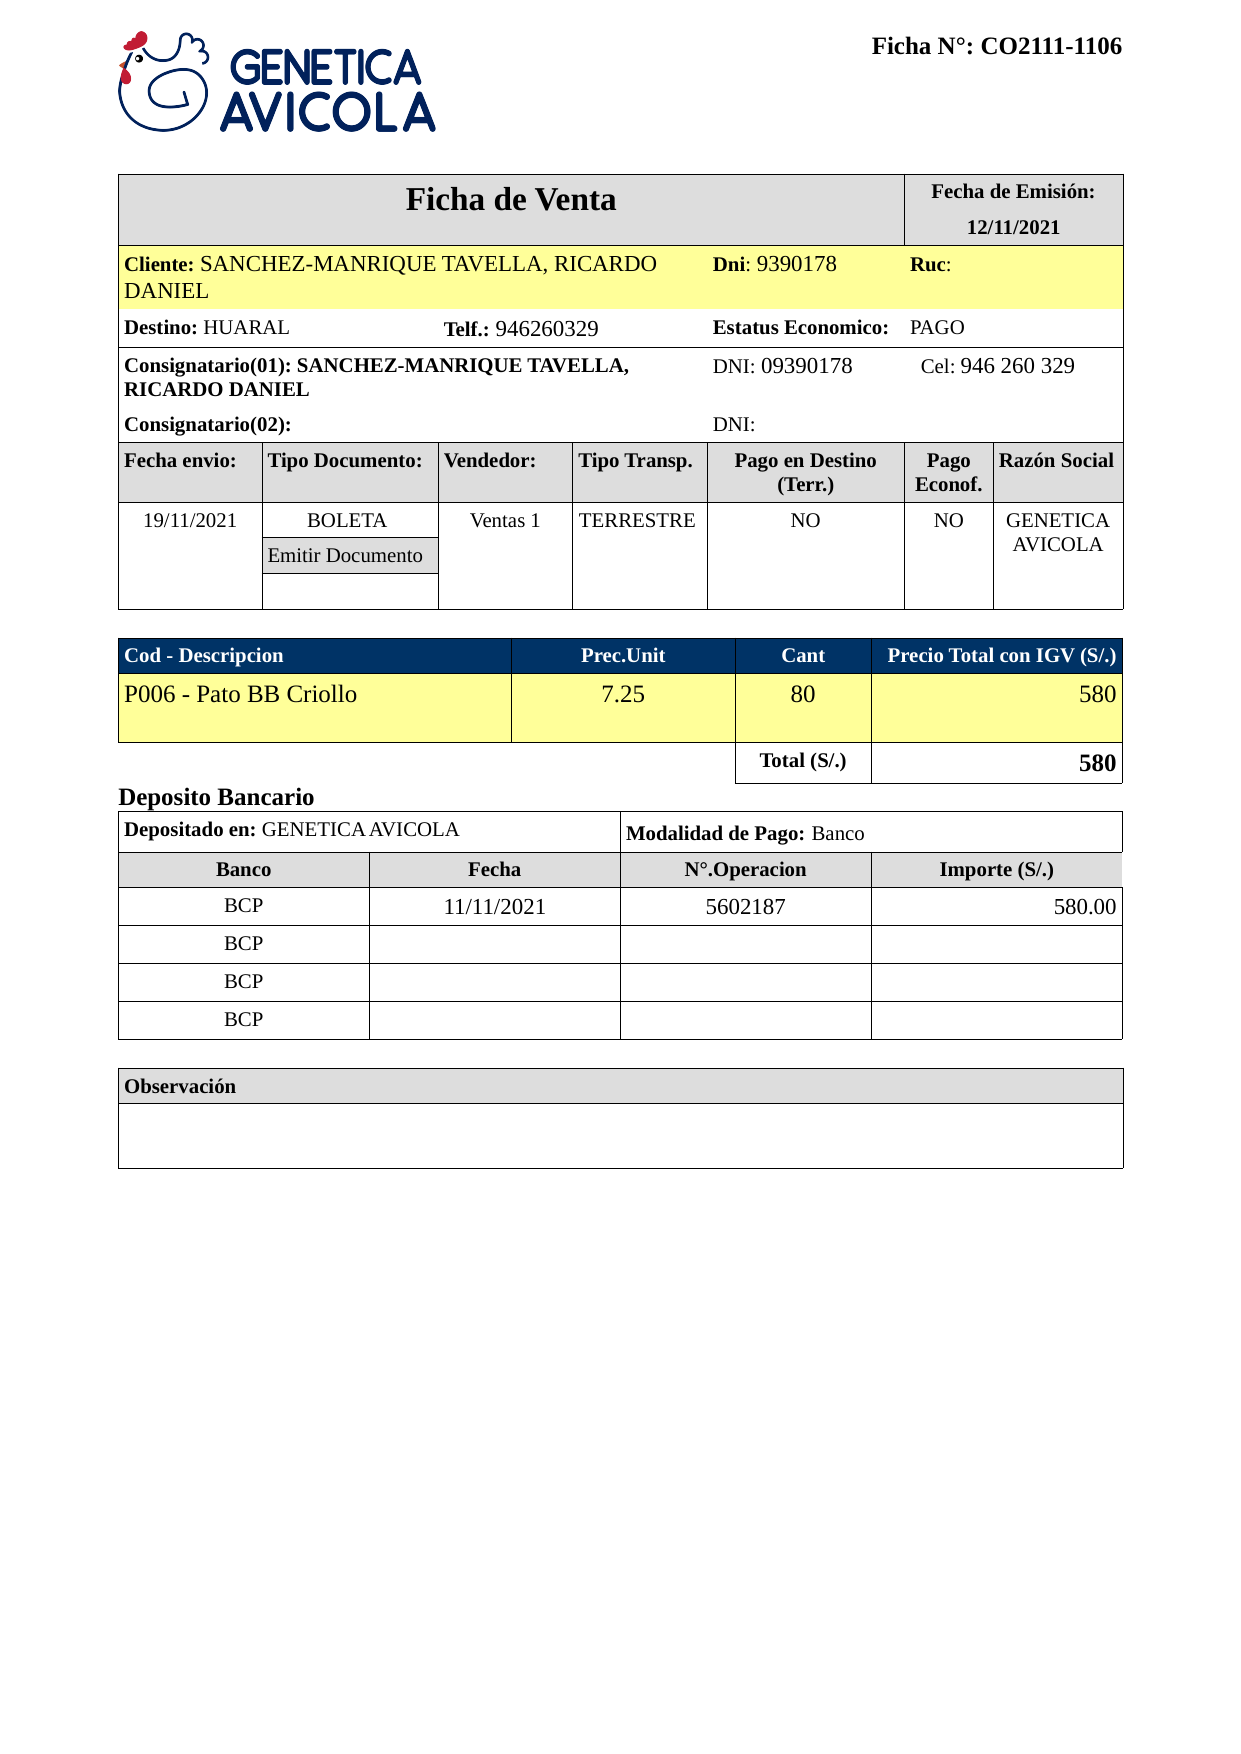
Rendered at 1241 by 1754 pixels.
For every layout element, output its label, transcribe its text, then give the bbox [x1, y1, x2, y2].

table_cell [370, 926, 620, 963]
table_cell 580 [872, 674, 1122, 742]
table_cell Ventas 1 [439, 503, 572, 608]
table_cell Importe (S/.) [872, 853, 1122, 887]
table_cell BCP [119, 964, 369, 1001]
table_cell Tipo Documento: [263, 443, 438, 502]
table_header Fecha de Emisión: [905, 175, 1123, 209]
table_cell 12/11/2021 [905, 209, 1123, 245]
table_cell 7.25 [512, 674, 735, 742]
table_header Precio Total con IGV (S/.) [872, 639, 1122, 673]
table_cell [872, 964, 1122, 1001]
table_cell [872, 1002, 1122, 1039]
table_cell N°.Operacion [621, 853, 871, 887]
table_cell 19/11/2021 [119, 503, 262, 608]
table_cell BCP [119, 926, 369, 963]
table_cell [621, 964, 871, 1001]
table_cell [119, 1104, 1123, 1168]
table_cell Consignatario(01): SANCHEZ-MANRIQUE TAVELLA, RICARDO DANIEL [119, 348, 707, 406]
table_cell 5602187 [621, 888, 871, 925]
table_cell Fecha [370, 853, 620, 887]
table_cell Dni: 9390178 [707, 246, 904, 309]
table_header Cant [736, 639, 871, 673]
table_cell [511, 743, 735, 782]
table_header Prec.Unit [512, 639, 735, 673]
table_cell Pago Econof. [905, 443, 993, 502]
table_cell Razón Social [994, 443, 1123, 502]
table_cell [621, 1002, 871, 1039]
table_cell Consignatario(02): [119, 406, 707, 442]
table_cell Estatus Economico: [707, 309, 904, 347]
text Deposito Bancario [118, 782, 1122, 811]
table_cell TERRESTRE [573, 503, 707, 608]
table_cell PAGO [904, 309, 1123, 347]
table_cell Telf.: 946260329 [438, 309, 707, 347]
table_cell NO [708, 503, 904, 608]
table_cell 580.00 [872, 888, 1122, 925]
table_cell Banco [119, 853, 369, 887]
table_cell DNI: [707, 406, 1123, 442]
table_cell Emitir Documento [263, 538, 438, 573]
table_cell 80 [736, 674, 871, 742]
table_cell Pago en Destino (Terr.) [708, 443, 904, 502]
table_cell NO [905, 503, 993, 608]
table_cell BOLETA [263, 503, 438, 537]
table_header Cod - Descripcion [119, 639, 511, 673]
table_cell Vendedor: [439, 443, 572, 502]
table_cell DNI: 09390178 [707, 348, 915, 406]
table_header Modalidad de Pago: Banco [621, 812, 1122, 852]
table_cell [621, 926, 871, 963]
table_header Depositado en: GENETICA AVICOLA [119, 812, 620, 852]
table_cell GENETICA AVICOLA [994, 503, 1123, 608]
table_cell [872, 926, 1122, 963]
table_cell [118, 743, 511, 782]
table_cell Destino: HUARAL [119, 309, 438, 347]
table_cell BCP [119, 888, 369, 925]
table_cell Cliente: SANCHEZ-MANRIQUE TAVELLA, RICARDO DANIEL [119, 246, 707, 309]
table_cell [370, 1002, 620, 1039]
table_cell [263, 574, 438, 608]
table_cell 11/11/2021 [370, 888, 620, 925]
table_cell Ruc: [904, 246, 1123, 309]
table_header Observación [119, 1069, 1123, 1103]
table_cell Cel: 946 260 329 [915, 348, 1123, 406]
table_cell Total (S/.) [736, 743, 871, 782]
table_cell BCP [119, 1002, 369, 1039]
table_cell Fecha envio: [119, 443, 262, 502]
table_cell [370, 964, 620, 1001]
table_cell 580 [872, 743, 1122, 782]
table_cell Tipo Transp. [573, 443, 707, 502]
table_cell P006 - Pato BB Criollo [119, 674, 511, 742]
picture [118, 31, 436, 132]
table_header Ficha de Venta [119, 175, 904, 245]
